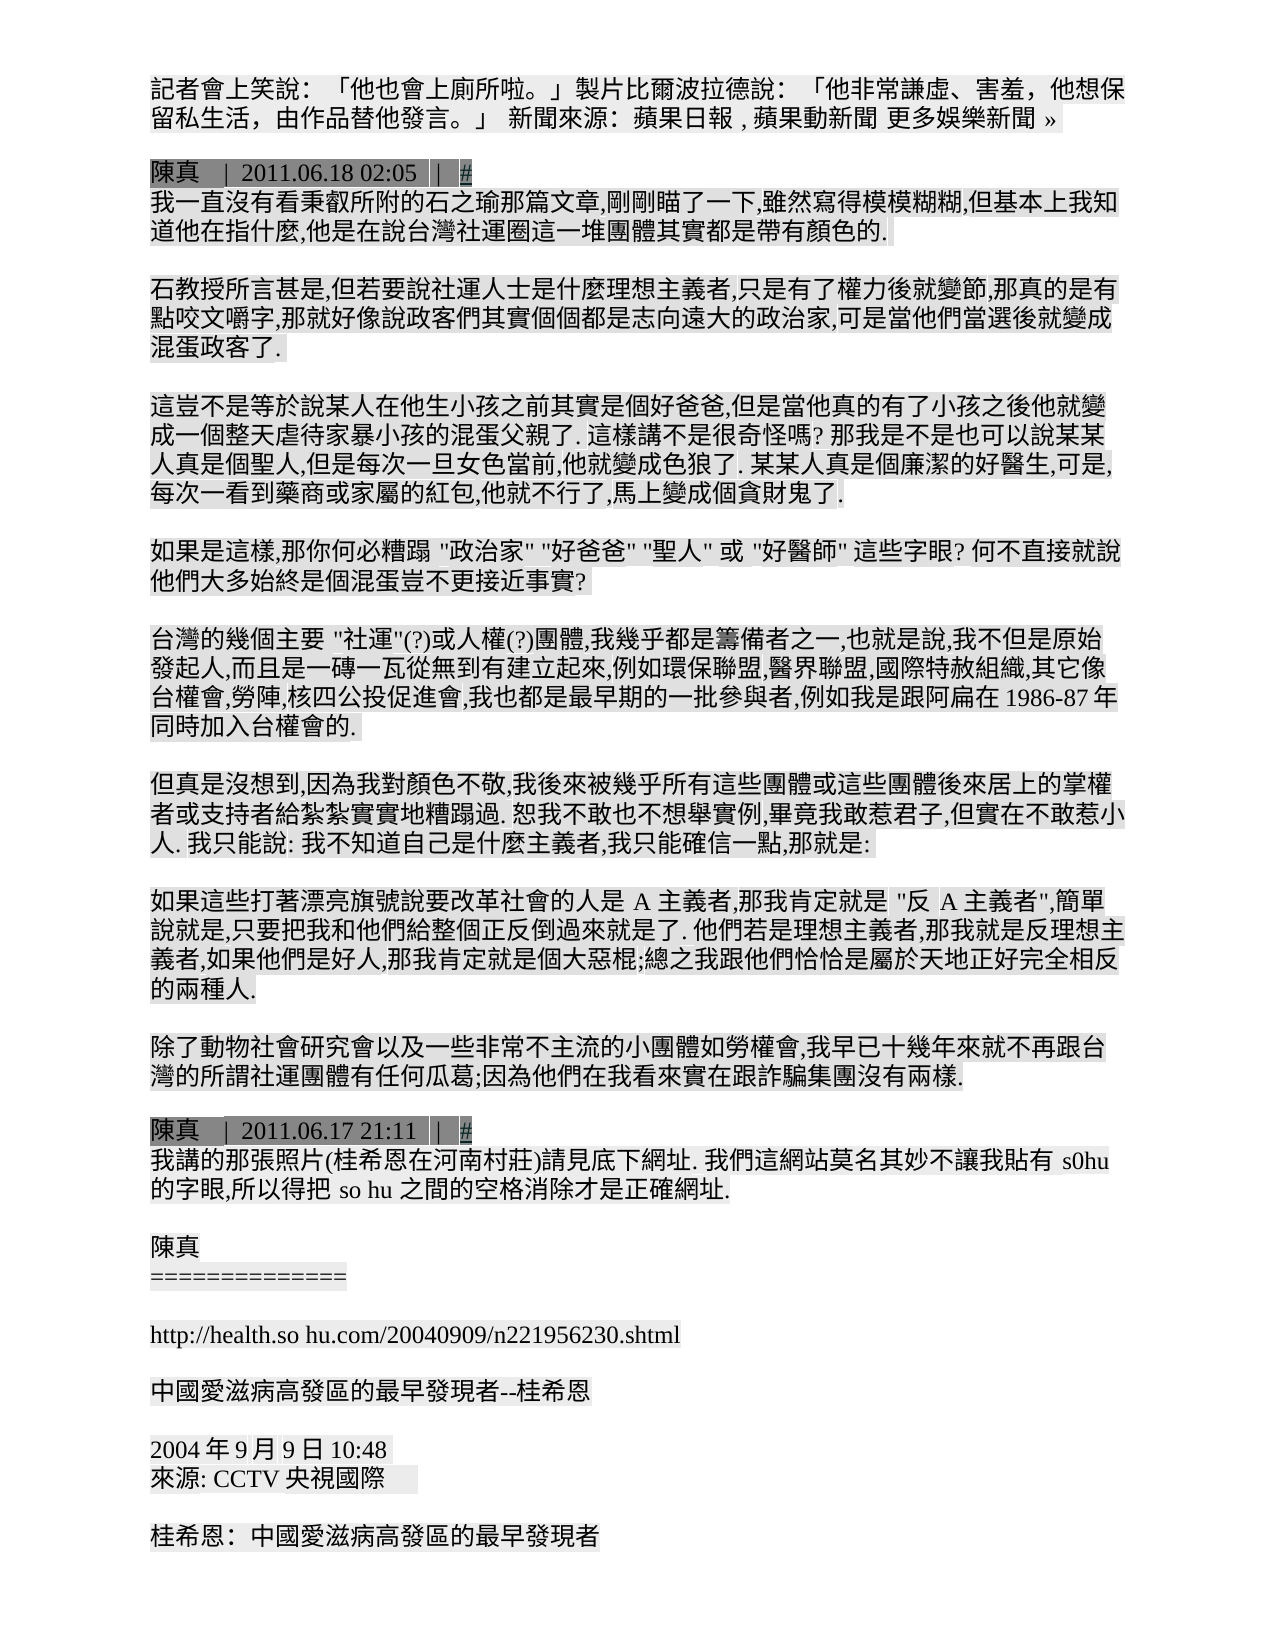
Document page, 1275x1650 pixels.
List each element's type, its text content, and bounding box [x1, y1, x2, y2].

text 我一生最有把握的兩件事,一是做哲學,二是看電影. 最早的觀影印象是大約在我兩歲時,記得好像是由售票小姐抱著,在自家電影院看一部日片(那時日片尚未禁演),只記得螢幕上有一隻會吐水的大青蛙和一隻會吐火的恐龍在決鬥. 我家電影院叫今日戲院,原是四舅歐雲明所有,賣給五舅歐雲炎之後旋即由我父母取得經營權.今日戲院建於1946年,原名小全成,網路上說什麼1984年由我表弟吳俊誠購買之後才改名,並非事實;"今日" 是我爸媽取的名,早在大約1969年我剛上小學時便由小全成改名今日. 今日戲院雖然至今還存在,但因其古老,早已變成一種歷史與文化符號.但或許是我父母太安靜太低調太不會玩歷史了,如今人們談起今日或小全成戲院時,幾乎都把1984年以前由我父母經營的那段漫長數十年歷史與幾乎天天爆滿的經營盛況給整個一筆抹煞. 跟我家人一樣,歷史怎麼詮釋表態或造冊邀功,其實我一點也不關心,不過,感覺上很奇怪的是: "今日戲院" 明明就是我家啊,從我出生那一刻起便伴我長大一直到上大學的一個家; 每天放學,六個兄弟姐妹往往不是回到住家,而是回到 "今日",幾乎天天待到散場結帳後才回家睡覺. 假日常做的事之一就是包蜜餞,先買來一大箱,然後用蠟燭封緊塑膠袋口,弄成一小包一小包拿去電影院販賣部賣. 家裏至今仍保留一個過去掛在胸前的小木箱,箱子外寫著 "冰棒" 兩個大紅字,那是在電影中場休息時間在場內賣紅豆冰棒用的箱子. 我的人生大概有一半的時間都在電影院裏渡過,特別是童年和青少年時期,今日戲院等於就是我的書房臥房遊戲間兼研究室;對於港台與好萊塢電影與電影人事物之種種歷史文化細節包括演員導演及觀眾習性和廣告看板製作及隨片登台和剪片禁片與審查制度及官員警察動輒勒索找碴等等等,暸若指掌,歷歷在目. 如果有人想了解一種真正 "活的" 有關電影的歷史,那我大概可以足足講上一整年的課,而且保證都是第一手經驗. 以上是題外話,我只是想說,世上有哪些好導演,大概很少有我不知道的,但永生樹的導演 Terrence Malick 我之前真的就一無所知了.一直到最近,因為永生樹的關係,才聽聞此人. 聽說他在1978年獲得坎城影展最佳導演獎之後,因為覺得自己拍電影拍得很差或沒什麼特別靈感,所以得獎之後連續20年沒有作品. 今天跑去看永生樹,竟然一大堆觀眾,讓我很訝異,因為我平常看電影往往是一人或兩人包全場,沒有半個觀眾,沒想到這電影竟吸引這麼多人,但我猜這些觀眾大概都是來看明星,而不是來看電影的. 果然,前後左右都是這類電影智障,一邊看一邊還會發出怪聲或一邊罵,表示其不耐煩. 旁邊一對年輕男女不但全程發出噪音,女的還翹腳至前座左右搖晃表達不屑. 電影一結束,那男的故意大聲說給全戲院的人聽,他說: "我真的要飆髒話了!" 女的說: "對啊,我們去問看看是不是放錯片子了!" 男的嘴裏還一直嘟嚷著 "退票!退票!",最後男女異口同聲說,要趕快回去寫facebook,告訴大家不要浪費錢看這爛片. 後面一對夫妻也是嘴裏唸唸有詞,這些人好像受了多大的委屈似的,真不知道他們究竟是期待看到什麼? 看到男女主角脫光衣褲上床做愛給大家看? 還是看到什麼碗糕溫馨感情戲高潮迭起衝突不斷? 當時電影還沒演完,字幕還在跑,這些半票觀眾卻大小聲一直罵,還好我自從回台四年,忍功已練到爐火純青,要不然真是會發生慘案. 在台灣看電影最痛苦的事之一就是觀眾素質太差,好像沒辦法安安靜靜,非得一邊大吃大喝一邊評論甚至一邊接手機才行. 以前在劍橋很討厭跟滿屋子幾乎全是像學者那樣的人看看電影,不過跟台灣觀眾比起來,我還是寧願跟英國 "學者" 們看,至少他們安靜許多,而且往往還挺入戲,常有人散場後仍留座位上啜泣. 看電影是一種很個人化的活動,因此,我特別愛看的,通常都不會介紹大家看,因為我知道那只是我個人愛看而已,若推薦給別人看,很可能品味不搭,只是害人平白浪費時間浪費錢. 但有些電影,它差不多就像是創造出一種新的語言了,就像永生樹便屬之,因此,除非你真的很窮,要不然還是值得冒險一看,搞不好你會喜歡. 這電影讓我看到我的三個偶像的影子: 高達,Kusturica 以及蘇古諾夫. 這電影始終都不懷疑上帝,但我倒沒有如此虔誠,我常想,上帝或靈魂說不定只是一些很孤獨的怪人所創造出來的,創造出來陪伴自己,給自己一個安慰,彷彿在有限的肉體與可悲的生命處境之外還真有個屬靈的永恆世界. 這永恆的世界究竟有或沒有? 許多時候我還真的挺困惑. 人就跟細菌一樣(或比細菌好一些),上帝真的會在乎嗎? 正如我們真的會在乎渺小如一隻細菌的悲歡枯榮嗎? 億萬生靈,如塵一般,上帝有什麼理由特別眷顧我們? 陳真2011 06. 20. ========================= 《永生樹》導演慢火燉出小布爸氣 殺出重圍奪金棕櫚 2011-05-24 06:30:00 蘋果日報 【林慧娟╱坎城報導】第64屆坎城影展於台灣時間昨凌晨揭曉最高榮譽金棕櫚獎，由美國名導泰倫斯馬力克（Terrence Malick）執導、「小布」布萊德彼特主演的《永生樹》（The Tree of Life）獲得。害羞低調的馬力克未到坎城領獎，製片黛德嘉納轉述他的得獎感言：「我的天啊！謝謝我的太太和父母。」 由小布和西恩潘擔綱的《永》片，描述1950年代美國德州男孩傑克在嚴父慈母的教養下成長，小布飾演嚴父，西恩潘詮釋成年後的傑克，探詢生命起源、人生意義和信仰問題。 小布上周帶女友安潔莉娜裘莉赴坎城造勢，該片上周試映時大爆滿，映後掌聲、噓聲交雜；評審團主席勞勃狄尼洛昨表示：「評審有志一同認為（金棕櫚得主）就是這部片，不論格局、重要性和節奏，都符合金棕櫚獎標準。這是非常困難的決定，因為其他電影也很棒，但大多數評審認為《永生樹》最讚。」 馬力克吸眾大牌跑龍套 馬力克被視為美國影壇大師，以慢工出細活著稱，入行逾43年僅拍過《天堂之日》、《紅色警戒》等5部長片，1978年曾以《天堂之日》獲頒坎城影展最佳導演獎，隔了20年才拍《紅色警戒》，包括喬治克魯尼、西恩潘、約翰屈伏塔、約翰庫薩克、尼克諾特等好萊塢大咖爭相在片中跑龍套，也要與他合作。 67歲的馬力克畢業於哈佛大學哲學系，曾在牛津大學研讀博士課程，卻與指導教授意見不合，未完成學業。他曾在美國麻省理工學院教授哲學，也曾兼差當記者。 他目前定居美國德州奧斯汀，鮮少公開亮相，外界對他的生活起居充滿好奇，小布日前在記者會上笑說：「他也會上廁所啦。」製片比爾波拉德說：「他非常謙虛、害羞，他想保留私生活，由作品替他發言。」 新聞來源：蘋果日報 , 蘋果動新聞 更多娛樂新聞 » [150, 75, 1125, 133]
text 陳真 | 2011.06.18 02:05 | # [150, 158, 1125, 188]
text 陳真 | 2011.06.17 21:11 | # [150, 1116, 1125, 1146]
text 我講的那張照片(桂希恩在河南村莊)請見底下網址. 我們這網站莫名其妙不讓我貼有 s0hu的字眼,所以得把 so hu 之間的空格消除才是正確網址. 陳真 ============== http://health.so hu.com/20040909/n221956230.shtml 中國愛滋病高發區的最早發現者--桂希恩 2004年9月9日10:48 來源: CCTV央視國際 桂希恩：中國愛滋病高發區的最早發現者 桂希恩在河南村莊(圖略) 今年2月28日，歐洲銀行家馬丁•哥頓來到武漢，將2003年度愛滋病預防國際最高獎“貝利—馬丁”獎頒給了桂希恩。 五年前，一個普通的武漢傳染病醫生揭開了中原地區愛滋病爆發流行的實情。五年時間，他克服重重阻力，尋找和救治無助的病毒感染者。為了扭轉人們的偏見，他也曾和自己的病人同吃同住。 桂希恩———這位中國愛滋病高發區的最早發現者，用行動重新詮釋一個醫生的職責。 桂希恩，1937年生，武漢大學中南醫院傳染病科主任，1999年開始在河南愛滋病高發區從事開創性的疫情調查防治工作。 2004年2月28日，歐洲銀行家馬丁•哥頓來到武漢市，將2003年度愛滋病預防的國際最高獎“貝利—馬丁”獎頒給了他，獎勵他在愛滋病防治領域的開創性工作。近日，中央電視臺《面對面》欄目記者對他進行了專訪。 桂希恩在河南村莊(圖略) 今年2月28日，歐洲銀行家馬丁•哥頓來到武漢，將2003年度愛滋病預防的國際最高獎“貝利—馬丁”獎頒給了桂希恩。 兩去河南 發現艾滋高發區 考察怪病，一去河南 桂希恩是武漢大學中南醫院一位有著40多年從醫經驗的傳染病醫生，1960年他從武漢醫學院畢業後，志願赴青海省從事地方病防治工作，一干就是16年。1976年桂希恩返回武漢後，一直從事血吸蟲病等傳染病防治和科研工作。1999年，一位來自河南的進修醫生告訴他，老家上蔡縣文樓村有許多人染了怪病相繼死亡，多年養成的職業敏感驅使桂希恩要去實地考察一番。 桂希恩：1999年的6月底，我在天津開一個全國傳染病會議，會議結束後，我回去時就在駐馬店下車，到這個縣去了，去了就找那個進修醫生的同事陳寶印，他的家就在這個村，所以他帶我到這個村子裏去了。 我去看的第一個病人叫孔留柱，有發燒、消瘦、腹瀉，口腔有真菌感染症狀，非常像愛滋病，我就給他抽了血。那一次，我只帶了11個管子，抽出11個血樣，回來做有10個HIV（愛滋病）是陽性的，我做的是過篩實驗，當時不能肯定。因為過篩實驗不能確定診斷的，按照法律的要求要做確診實驗，我就找到做確診實驗的單位。 記者：那你當時意外嗎？ 桂希恩：我非常意外，因為這個村子裏病人很多，而且這些人都是賣血的，這個問題就很嚴重了。因為他的血還可能給了別人，而且這個村賣血的人口很多，可能這個病還不局限於我發現的這幾個。我把口袋裏1600塊錢給他們，做了6個，結果這6個全是陽性。 通過這個結果，我相信那10個大概都沒有錯。把這個事情完成以後，我第二次到這個縣去了，向當地衛生局報告了。我說我發現這個地方有愛滋病，我抽11個血樣，就有10個有問題，而且這個跟賣血有關係，涉及的人很多。 我原想7月份放暑假時，帶一個醫療隊到這兒來，同時把這個病作為一個調查。結果衛生局長不同意，禁止我去，所以我後來沒去了。但是我已經認識了村民，認識了醫生，還跟那兒保持聯繫。 二去河南，結果震驚 回到武漢以後，桂希恩在焦慮中等待了兩個月時間，但河南方面沒有傳來任何消息。 記者：河南衛生局的人說，你們要來我就要干預，你就沒去了嗎？ 桂希恩：考慮了兩個多月後，我覺得，為了對這個事情負責，我應當再去。所以我就利用了那年的中秋節，又去了這個村。我帶了三個學生，我們四個人兩天抽了140多個血樣，而結果確實叫我很震驚的。超過一半的標本，我抽的標本裏頭有超過一半是陽性的。 記者：標本的選擇是隨機的嗎？ 桂希恩：願意接受的我才抽，我不能強迫任何人。從這個意義上講好像是隨機，但是願意接受的一種人是有病的。所以我這個數字肯定不代表整個村的人口。 記者：屬於一個高危人群？ 桂希恩：高危人群，超過一半是陽性，但是也已經非常可怕了。我現在看到一個更加可怕的瘟神來到這個地區了，我還擔心我見到的只是冰山一角。 秘密調查村莊疫情 上個世紀90年初開始，受經濟利益驅使，河南省某些地區非法和不規範的采血現象盛行，就在這段時間，愛滋病毒通過交叉感染在賣血者當中開始傳播，而且危及到了他們的親人。但是在桂希恩的個人調查之前，疫情發展到底如何，無人知曉。 記者：但是換一個角度來說，你不管這件事不會有人責怪你． 桂希恩：良心會責備我的。做傳染病工作的，遇到這種情況還不過問，我覺得這不是一個合格的醫生。 記者：這個事可能不歸你管了。 桂希恩：已經引起他們重視那就行了，我就不再管了，但是他們沒有任何行動，那我就認為是他們不對了。哪怕冒一點風險，我也應該去把它搞清楚些。 記者：離開時有什麼麻煩嗎？ 桂希恩：沒有，但是我那時候確實吃了一驚，主要害怕的是，要弄到政府裏頭去，我這些工作全白搞了。 在秘密狀態下，桂希恩完成了對村莊疫情的初步調查，1999年10月中旬，他將自己的發現報告給了當地政府。10月底，他又向中央主管領導寄交了自己的調查報告。 北京方面很快有了回音，桂希恩被請到中國疾病預防控制中心詳細彙報疫情調查結果，不久之後，上級部門派遣工作組進駐疫情高發區進行慰問和救治工作。當地政府對桂希恩的態度也和緩了很多。 桂希恩：有一次他們就請我吃飯，他們委婉地批評我，覺得我不應該私下到他們縣上去。當時有一個副局長說，當時不讓你來是因為你是湖北的，怎麼管到河南來了？這話我就不願意聽。因為現在愛滋病是沒有國界的，哪里來的省界。 把感染者接到家中同吃同住 2001年5月一個意外舉動卻讓桂希恩一下子成為媒體的焦點。他把5名河南愛滋病感染者接到武漢進行檢查治療。並且和這些患者在自己的家裏同吃同住。 記者：這5個人怎麼會從河南到武漢呢？ 桂希恩：因為那個時候河南對這些病人幫助得還不夠。有一個病人他跟我寫了一封信說，他非常地傷心，他想到哈爾濱去打工。如果能賺錢，給家裏留個兩千多元，那他死也瞑目了。我看了這封信後心裏很難受。我就想我應該幫他這個忙。我就問了有沒有人願意到武漢來檢查，他們有些人願意來檢查。我就說假如有人來問你，你願不願意跟這些學生、新聞界，談談你們自己的經歷，他們說願意。我說如果你們有這條，我相信我一定能夠給你們募捐到一點錢。他們非常困難。所以我就說到我那兒去，我給你做全面的檢查，檢查完了以後你們就回來。 記者：那個時候你把他們接到家裏去住的時候，你就沒有考慮嗎？ 桂希恩：我沒有想接他到我家裏去，我在那兒都給他們安排了住處的，但是周圍的鄰居不答應，要把他們趕走，我只好回去跟家裏商量。一小時後我就帶他們到我家去。 記者：你的家人呢？ 桂希恩：我當時跟我夫人講，我說帶這個病人來，她不贊成。我說不是我要把他請來，但是現在我的病人我的朋友來，沒有地方，我怎麼對得起這些人呢，最後她理解了，我覺得這就很不錯了。 對病人：別歧視他們 這次風波後，更多的愛滋病感染者成了桂希恩的朋友，除了治療藥物，他們還從桂希恩這裏得到了精神上的安慰，但一些人對艾滋感染者的歧視，讓桂希恩深感擔憂。 桂希恩：我們不應該歧視他們。那些賣血的、輸血的是無辜的，那些兒童也是無辜的，我們應該做的是幫助他們。另外，他已經感染了這個病，受到了疾病的懲罰，我們還要踏上一腳，不好吧，應該也給他一個生存的機會，給他一定的同情吧。 記者：但是對於正常人來說害怕也是一種正常的心理呀。 桂希恩：害怕是因為你們對這種疾病不理解，如果你瞭解這個疾病，你就會正確對待它。病人不可怕，這個疾病可怕。 記者：那您工作時有沒有特殊的防護措施呢？ 桂希恩：按照規定的措施我們還是有的。（第一次接觸愛滋病的時候），我沒有戴手套，但是我跟病人抽了血以後用酒精擦手。後來做了檢查我沒病。根據國外做過的調查，你的手沒有破損，給病人看病，是不會受傳染的。我願意跟病人做朋友，讓我和他之間沒有隔閡。說老實話，我們覺得他們很好，病人現在也在關心醫生。 對同事 不讓他們去抽血 記者：我知道，每次需要抽血時，都是你抽，而不讓同事去抽。這不是跟你的做法相矛盾嗎？ 桂希恩：不矛盾。有一次，就是我們抽140份血時，因為時間很緊，有一個護士和我一起抽血，結果她把自己紮了。我們回到武漢做的第一件事，就把那個病人的血拿來查了，是陰性的，所以她不可能感染。不過我想到，這樣的事以後不能再有了，萬一發生在同事們的身上，我們怎麼跟醫院、同事和他們的家庭交代？所以，以後抽血都是我一個人抽。 關於出名 獲獎後，捐出獎金 記者：你為什麼躲媒體？ 桂希恩：因為我覺得我這個人不值得報導。人怕出名豬怕壯。 記者：但是你得獎了。 桂希恩：如果這個獎是讓我申請才可以得的話，我絕對不會申請的。但是一個外國人給了這個獎，體現了人家關心中國人的愛滋病的防治事業，這種情況，我接受。 記者：但是您在還沒有領到獎金時就已經決定要把獎金捐出去。 桂希恩：我不缺錢用，他給我錢，我都用在這個上面。 另一種現象，讓他憂心 在桂希恩的促進下，那個曾經病毒肆虐的文樓村受到高度關注，去年開始村裏的愛滋病患者得到了政府的免費藥物治療和經濟救濟。但是近來，桂希恩在愛滋病高發區發現的另一種現象又讓他憂心忡忡。 桂希恩：許多新的感染者，恐怕是通過吸毒、性傳播和母嬰傳播的。我在一個高發區，晚上住一個什麼局的招待所裏，人家（性服務人員）開門進來了，到這種地步，我也感到很驚訝，這是最近的事情。 記者：這種現狀會不會讓你懷疑自己現在做這個工作的意義？ 桂希恩：我們更應該做好這個工作，不過我們在預防的時候，這方面的預防工作還要加強。 [150, 1146, 1125, 1552]
text 我一直沒有看秉叡所附的石之瑜那篇文章,剛剛瞄了一下,雖然寫得模模糊糊,但基本上我知道他在指什麼,他是在說台灣社運圈這一堆團體其實都是帶有顏色的. 石教授所言甚是,但若要說社運人士是什麼理想主義者,只是有了權力後就變節,那真的是有點咬文嚼字,那就好像說政客們其實個個都是志向遠大的政治家,可是當他們當選後就變成混蛋政客了. 這豈不是等於說某人在他生小孩之前其實是個好爸爸,但是當他真的有了小孩之後他就變成一個整天虐待家暴小孩的混蛋父親了. 這樣講不是很奇怪嗎? 那我是不是也可以說某某人真是個聖人,但是每次一旦女色當前,他就變成色狼了. 某某人真是個廉潔的好醫生,可是,每次一看到藥商或家屬的紅包,他就不行了,馬上變成個貪財鬼了. 如果是這樣,那你何必糟蹋 "政治家" "好爸爸" "聖人" 或 "好醫師" 這些字眼? 何不直接就說他們大多始終是個混蛋豈不更接近事實? 台灣的幾個主要 "社運"(?)或人權(?)團體,我幾乎都是籌備者之一,也就是說,我不但是原始發起人,而且是一磚一瓦從無到有建立起來,例如環保聯盟,醫界聯盟,國際特赦組織,其它像台權會,勞陣,核四公投促進會,我也都是最早期的一批參與者,例如我是跟阿扁在1986-87年同時加入台權會的. 但真是沒想到,因為我對顏色不敬,我後來被幾乎所有這些團體或這些團體後來居上的掌權者或支持者給紮紮實實地糟蹋過. 恕我不敢也不想舉實例,畢竟我敢惹君子,但實在不敢惹小人. 我只能說: 我不知道自己是什麼主義者,我只能確信一點,那就是: 如果這些打著漂亮旗號說要改革社會的人是 A 主義者,那我肯定就是 "反 A 主義者",簡單說就是,只要把我和他們給整個正反倒過來就是了. 他們若是理想主義者,那我就是反理想主義者,如果他們是好人,那我肯定就是個大惡棍;總之我跟他們恰恰是屬於天地正好完全相反的兩種人. 除了動物社會研究會以及一些非常不主流的小團體如勞權會,我早已十幾年來就不再跟台灣的所謂社運團體有任何瓜葛;因為他們在我看來實在跟詐騙集團沒有兩樣. [150, 188, 1125, 1091]
